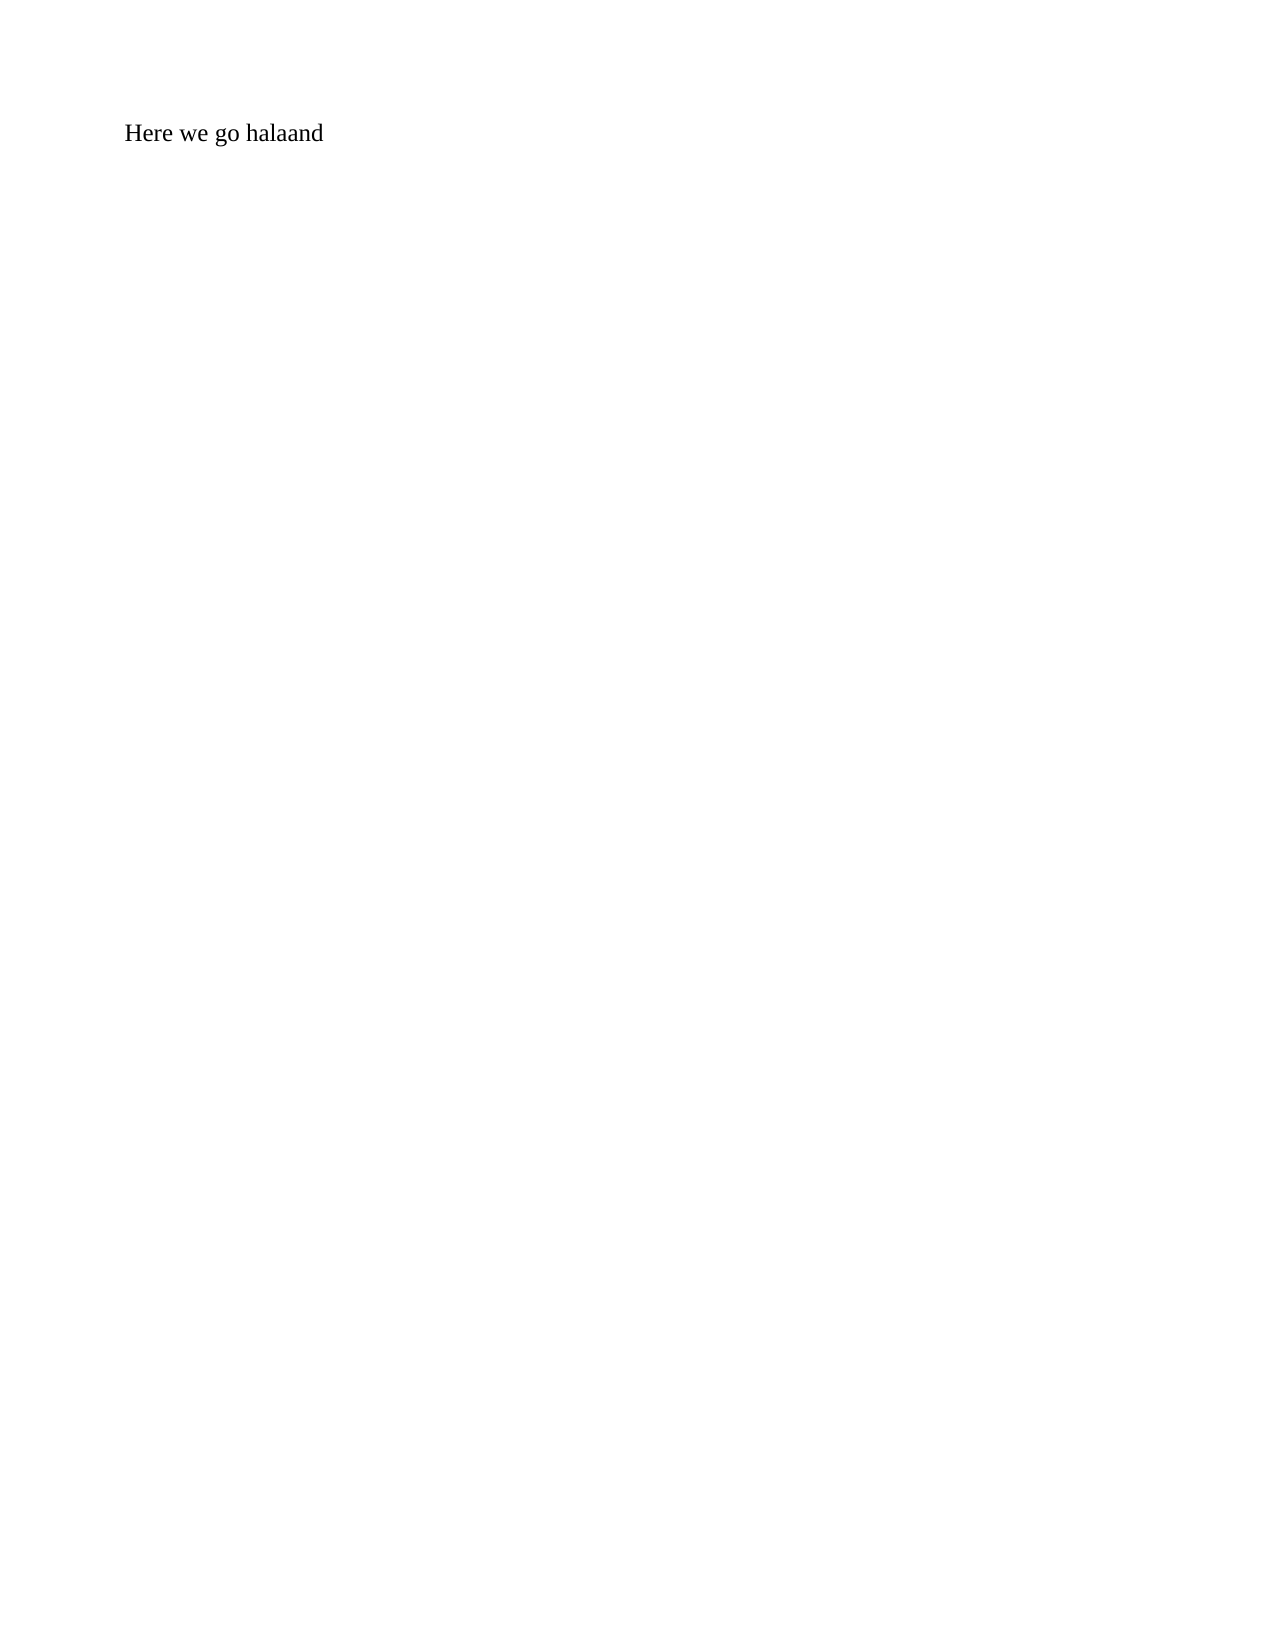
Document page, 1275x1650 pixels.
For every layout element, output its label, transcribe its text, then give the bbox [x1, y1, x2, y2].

text Here we go halaand [118, 118, 1157, 147]
